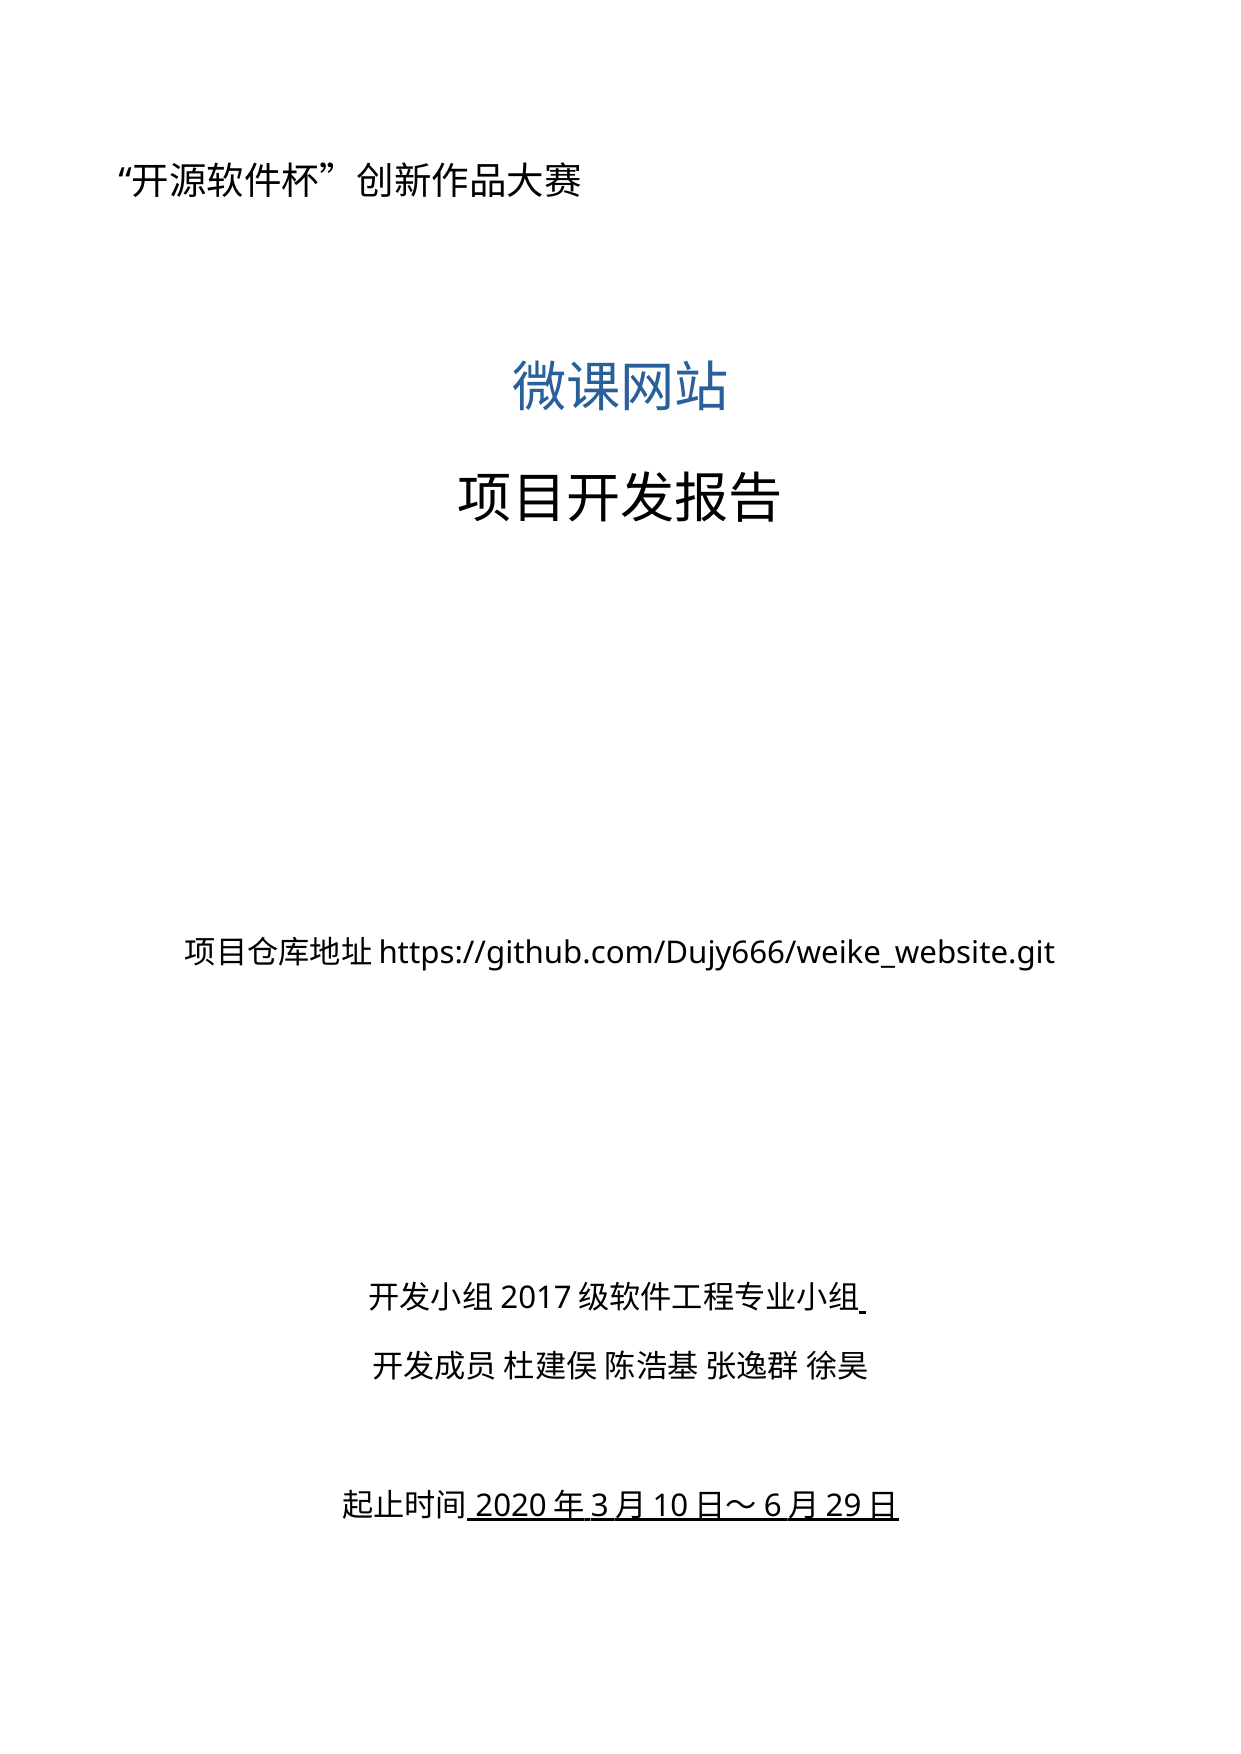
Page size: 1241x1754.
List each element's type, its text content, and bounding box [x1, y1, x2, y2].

text 开发小组 2017级软件工程专业小组 [337, 1273, 1122, 1318]
text “开源软件杯”创新作品大赛 [118, 151, 1122, 205]
text 微课网站 [118, 344, 1122, 422]
text 项目开发报告 [118, 455, 1122, 533]
text 开发成员 杜建俣 陈浩基 张逸群 徐昊 [118, 1341, 1122, 1386]
text 项目仓库地址https://github.com/Dujy666/weike_website.git [118, 928, 1122, 973]
text 起止时间 2020年3月10日～ 6月29日 [118, 1472, 1122, 1527]
